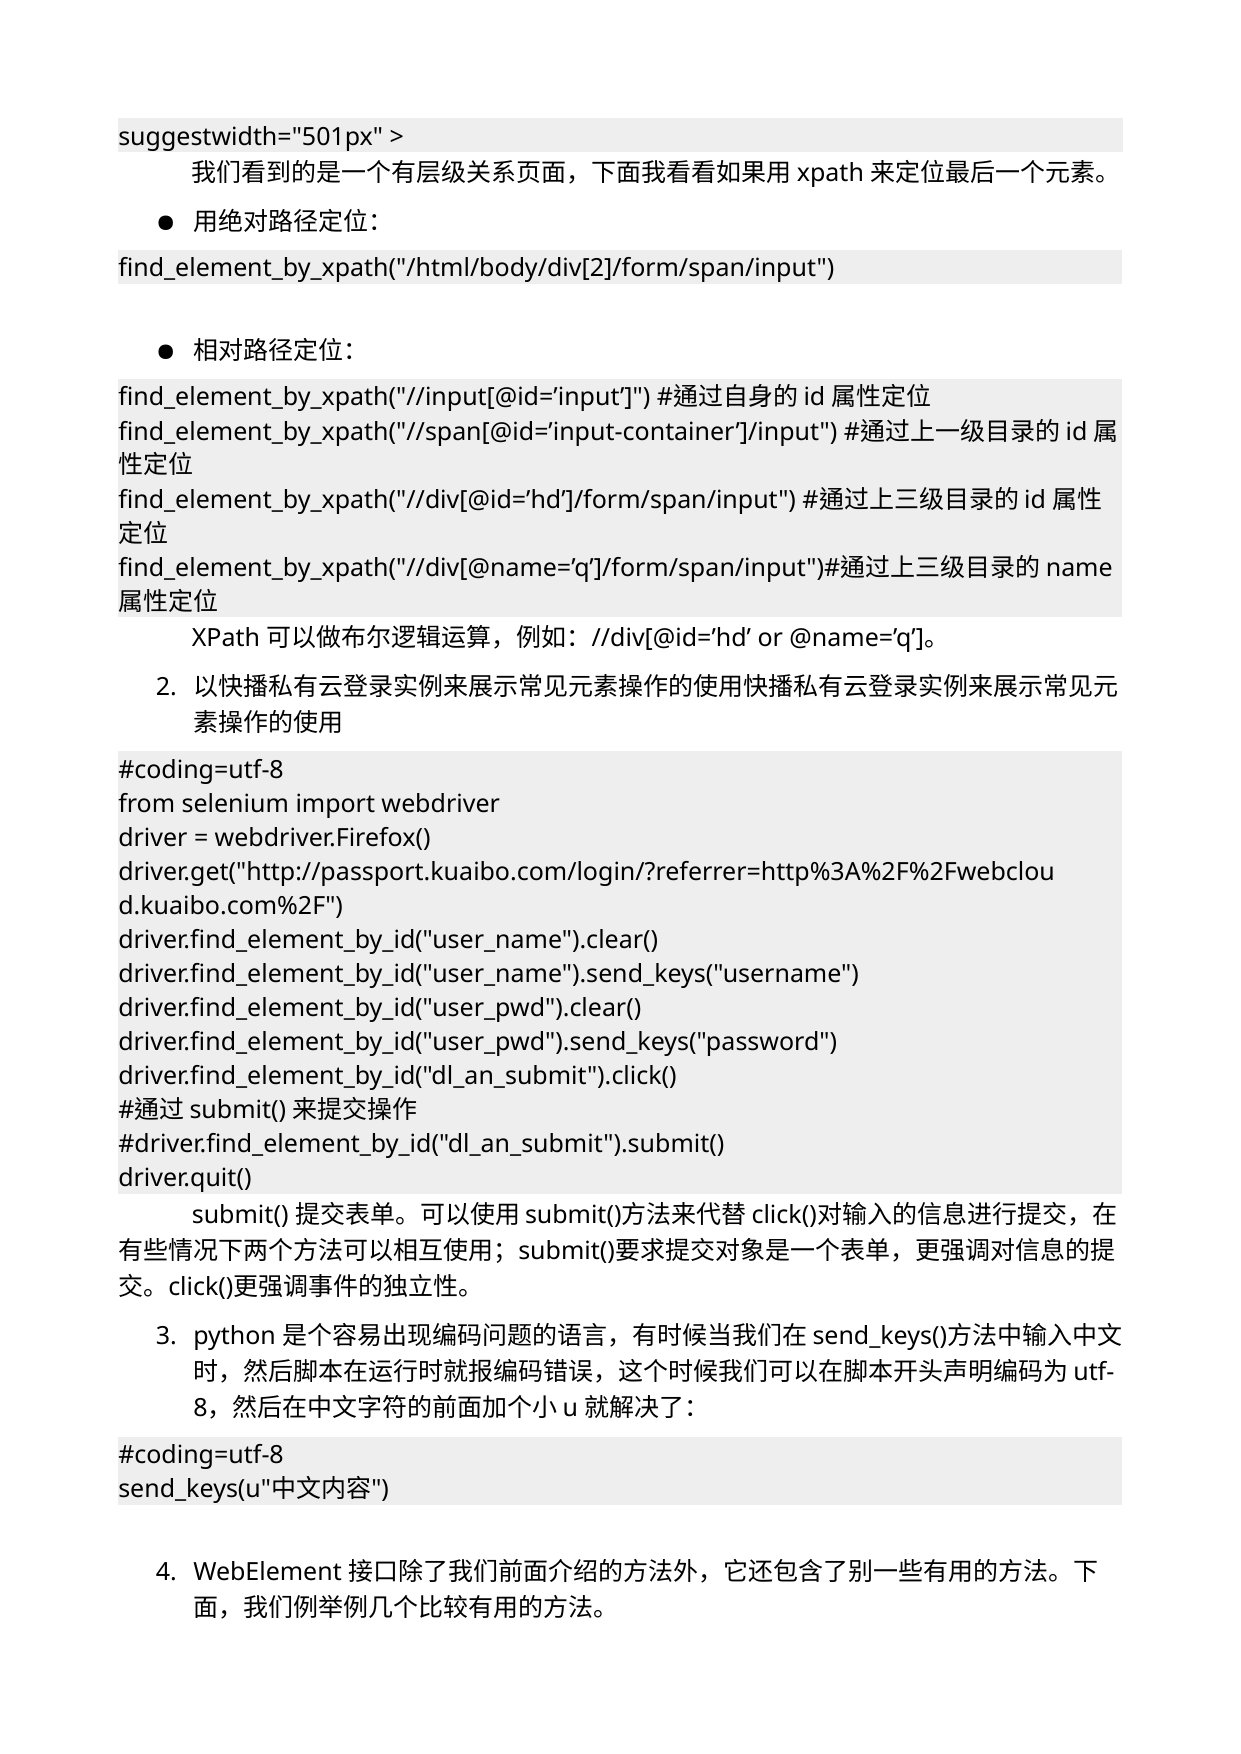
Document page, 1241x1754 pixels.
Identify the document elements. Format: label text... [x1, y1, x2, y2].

list 相对路径定位： [156, 330, 1122, 367]
list 以快播私有云登录实例来展示常见元素操作的使用快播私有云登录实例来展示常见元素操作的使用 [156, 666, 1122, 739]
list 用绝对路径定位： [156, 201, 1122, 237]
text 我们看到的是一个有层级关系页面，下面我看看如果用xpath 来定位最后一个元素。 [118, 152, 1122, 188]
text submit() 提交表单。可以使用submit()方法来代替click()对输入的信息进行提交，在有些情况下两个方法可以相互使用；submit()要求提交对象是一个表单，更强调对信息的提交。click()更强调事件的独立性。 [118, 1194, 1122, 1303]
list WebElement 接口除了我们前面介绍的方法外，它还包含了别一些有用的方法。下面，我们例举例几个比较有用的方法。 [156, 1551, 1122, 1624]
table_header find_element_by_xpath("/html/body/div[2]/form/span/input") [118, 250, 1122, 284]
table_header suggestwidth="501px" > [118, 118, 1123, 152]
table_header #coding=utf-8 send_keys(u"中文内容") [118, 1437, 1122, 1505]
table_header #coding=utf-8 from selenium import webdriver driver = webdriver.Firefox() driver.get("http://passport.kuaibo.com/login/?referrer=http%3A%2F%2Fwebclou d.kuaibo.com%2F") driver.find_element_by_id("user_name").clear() driver.find_element_by_id("user_name").send_keys("username") driver.find_element_by_id("user_pwd").clear() driver.find_element_by_id("user_pwd").send_keys("password") driver.find_element_by_id("dl_an_submit").click() #通过submit() 来提交操作 #driver.find_element_by_id("dl_an_submit").submit() driver.quit() [118, 751, 1122, 1194]
text XPath 可以做布尔逻辑运算，例如：//div[@id=’hd’ or @name=’q’]。 [118, 617, 1122, 654]
table_header find_element_by_xpath("//input[@id=’input’]") #通过自身的id 属性定位 find_element_by_xpath("//span[@id=’input-container’]/input") #通过上一级目录的id 属性定位 find_element_by_xpath("//div[@id=’hd’]/form/span/input") #通过上三级目录的id 属性定位 find_element_by_xpath("//div[@name=’q’]/form/span/input")#通过上三级目录的name 属性定位 [118, 379, 1122, 617]
list python 是个容易出现编码问题的语言，有时候当我们在send_keys()方法中输入中文时，然后脚本在运行时就报编码错误，这个时候我们可以在脚本开头声明编码为utf-8，然后在中文字符的前面加个小u 就解决了： [156, 1315, 1122, 1424]
